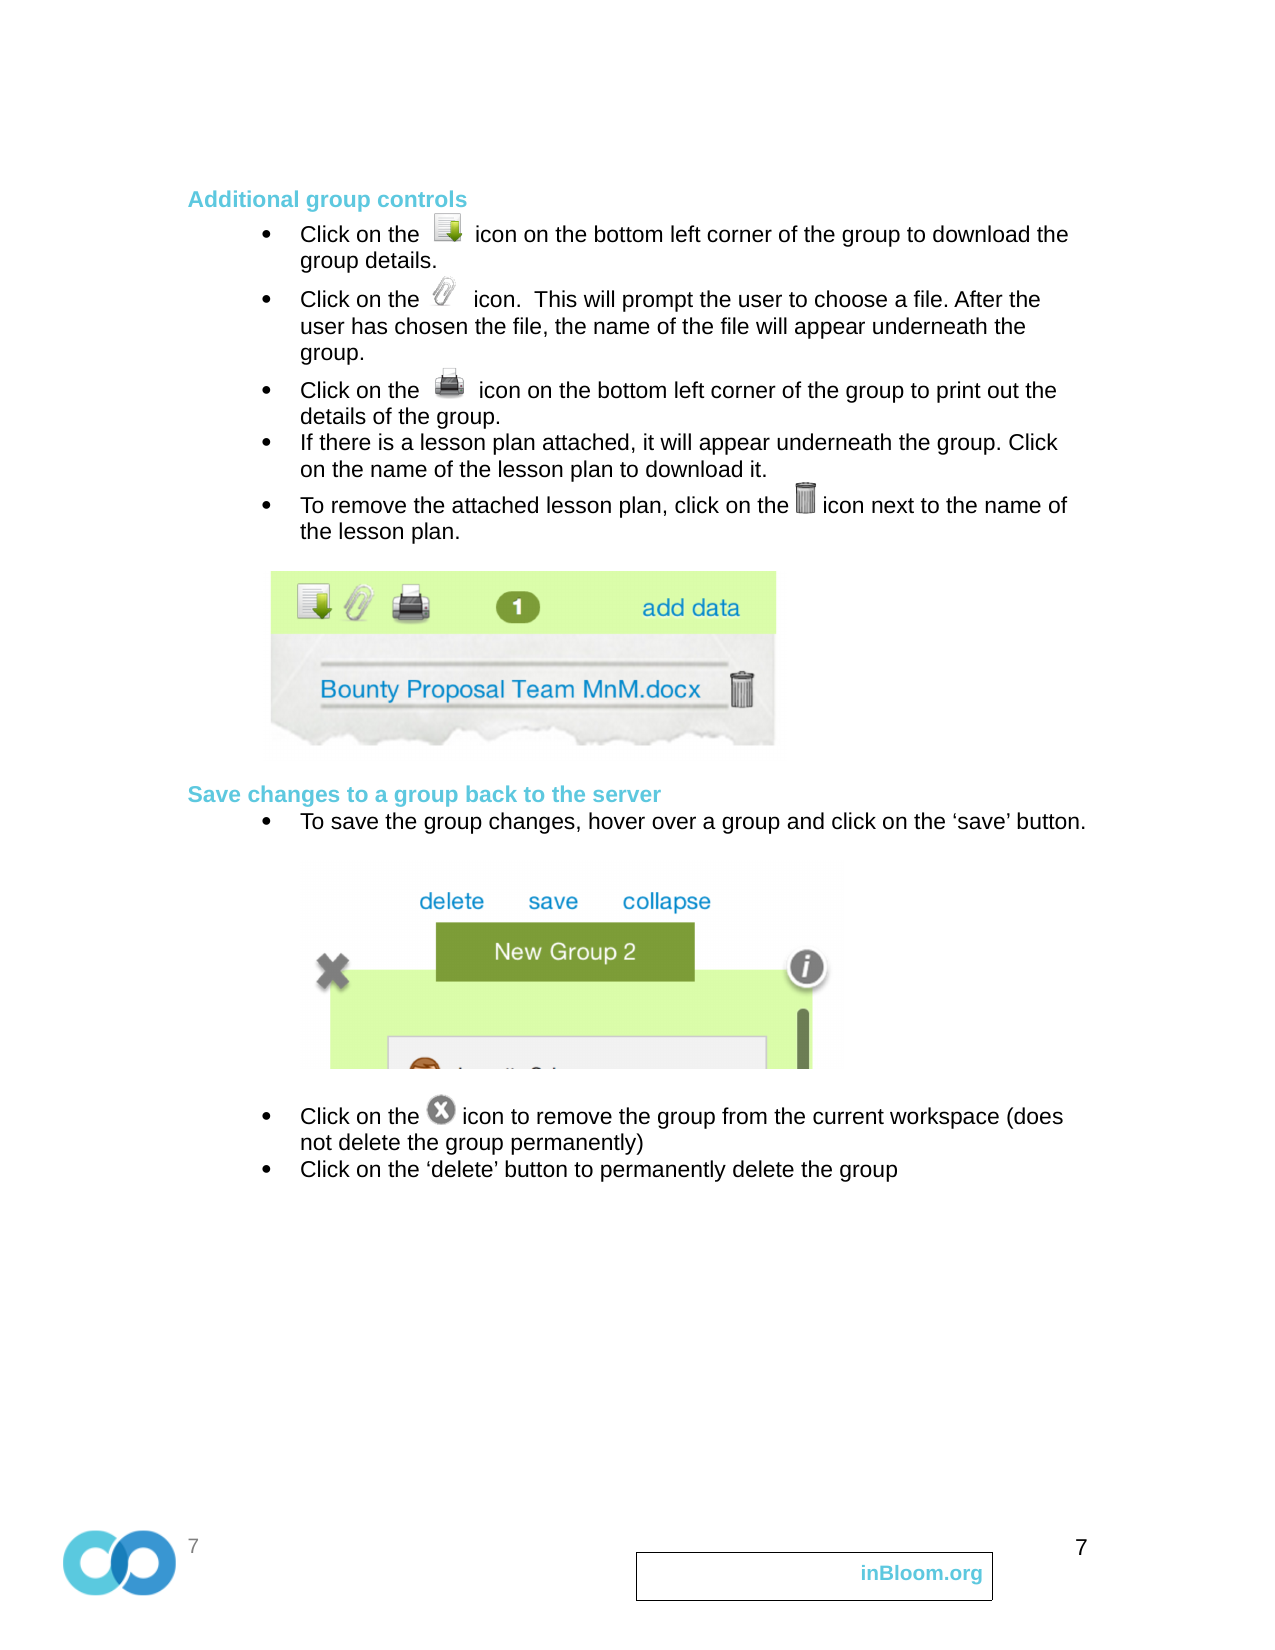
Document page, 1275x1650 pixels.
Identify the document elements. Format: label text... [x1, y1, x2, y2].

subtitle Additional group controls [187, 186, 1087, 212]
list To save the group changes, hover over a group and click on the ‘save’ button. [262, 808, 1087, 834]
picture [795, 482, 817, 514]
list Click on the icon to remove the group from the current workspace (does not delete the group permanently) [262, 1095, 1087, 1156]
picture [426, 1094, 456, 1125]
picture [262, 571, 788, 761]
picture [426, 273, 461, 308]
picture [432, 212, 463, 242]
subtitle Save changes to a group back to the server [187, 781, 1087, 808]
picture [300, 860, 844, 1069]
list Click on the icon on the bottom left corner of the group to print out the details of the group. [262, 365, 1087, 429]
list If there is a lesson plan attached, it will appear underneath the group. Click on the name of the lesson plan to download it. [262, 429, 1087, 482]
list Click on the icon on the bottom left corner of the group to download the group details. [262, 212, 1087, 273]
picture [53, 1518, 926, 1635]
list Click on the icon. This will prompt the user to choose a file. After the user has chosen the file, the name of the file will appear underneath the group. [262, 273, 1087, 365]
list Click on the ‘delete’ button to permanently delete the group [262, 1156, 1087, 1182]
list To remove the attached lesson plan, click on the icon next to the name of the lesson plan. [262, 482, 1087, 544]
picture [432, 365, 466, 399]
